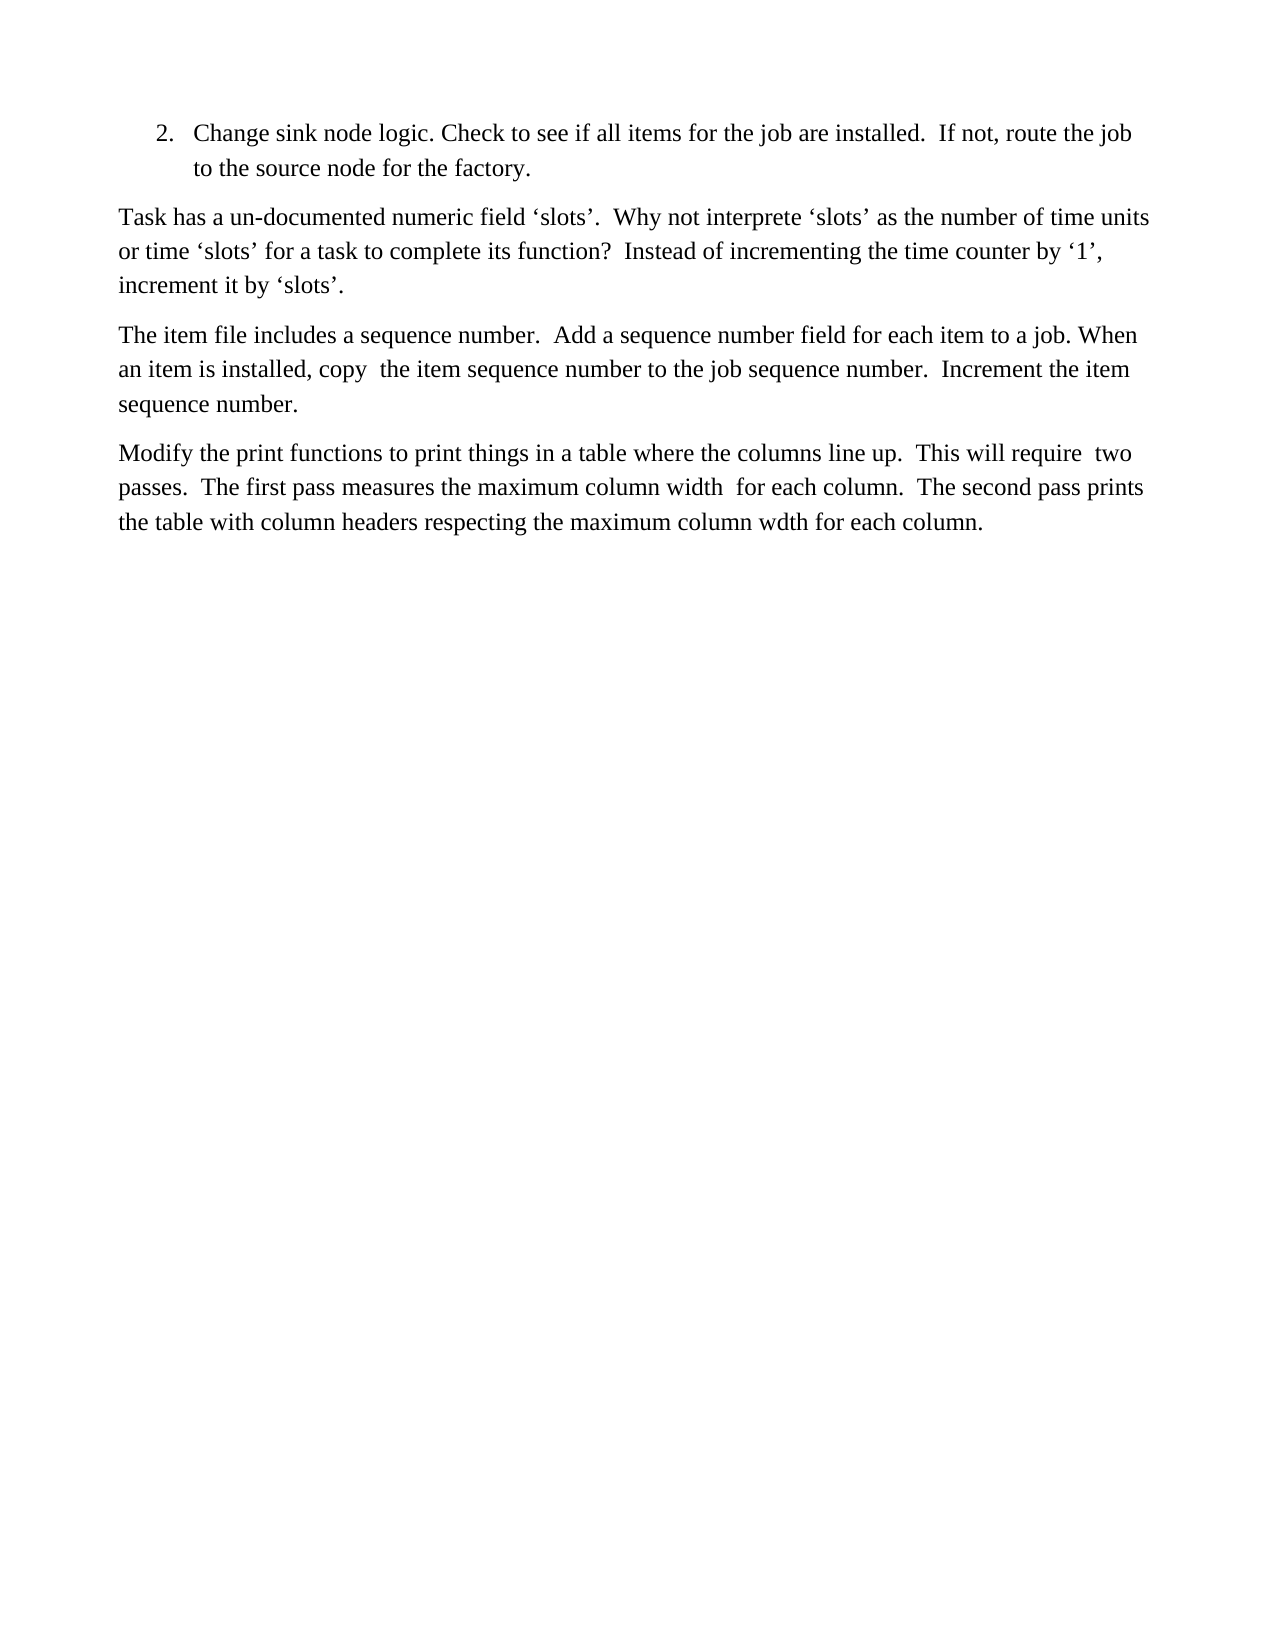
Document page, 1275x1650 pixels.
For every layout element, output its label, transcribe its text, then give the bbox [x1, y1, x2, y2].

text Modify the print functions to print things in a table where the columns line up. This will require two passes. The first pass measures the maximum column width for each column. The second pass prints the table with column headers respecting the maximum column wdth for each column. [118, 438, 1157, 535]
text The item file includes a sequence number. Add a sequence number field for each item to a job. When an item is installed, copy the item sequence number to the job sequence number. Increment the item sequence number. [118, 320, 1157, 417]
list Change sink node logic. Check to see if all items for the job are installed. If not, route the job to the source node for the factory. [156, 118, 1157, 181]
text Task has a un-documented numeric field ‘slots’. Why not interprete ‘slots’ as the number of time units or time ‘slots’ for a task to complete its function? Instead of incrementing the time counter by ‘1’, increment it by ‘slots’. [118, 202, 1157, 299]
